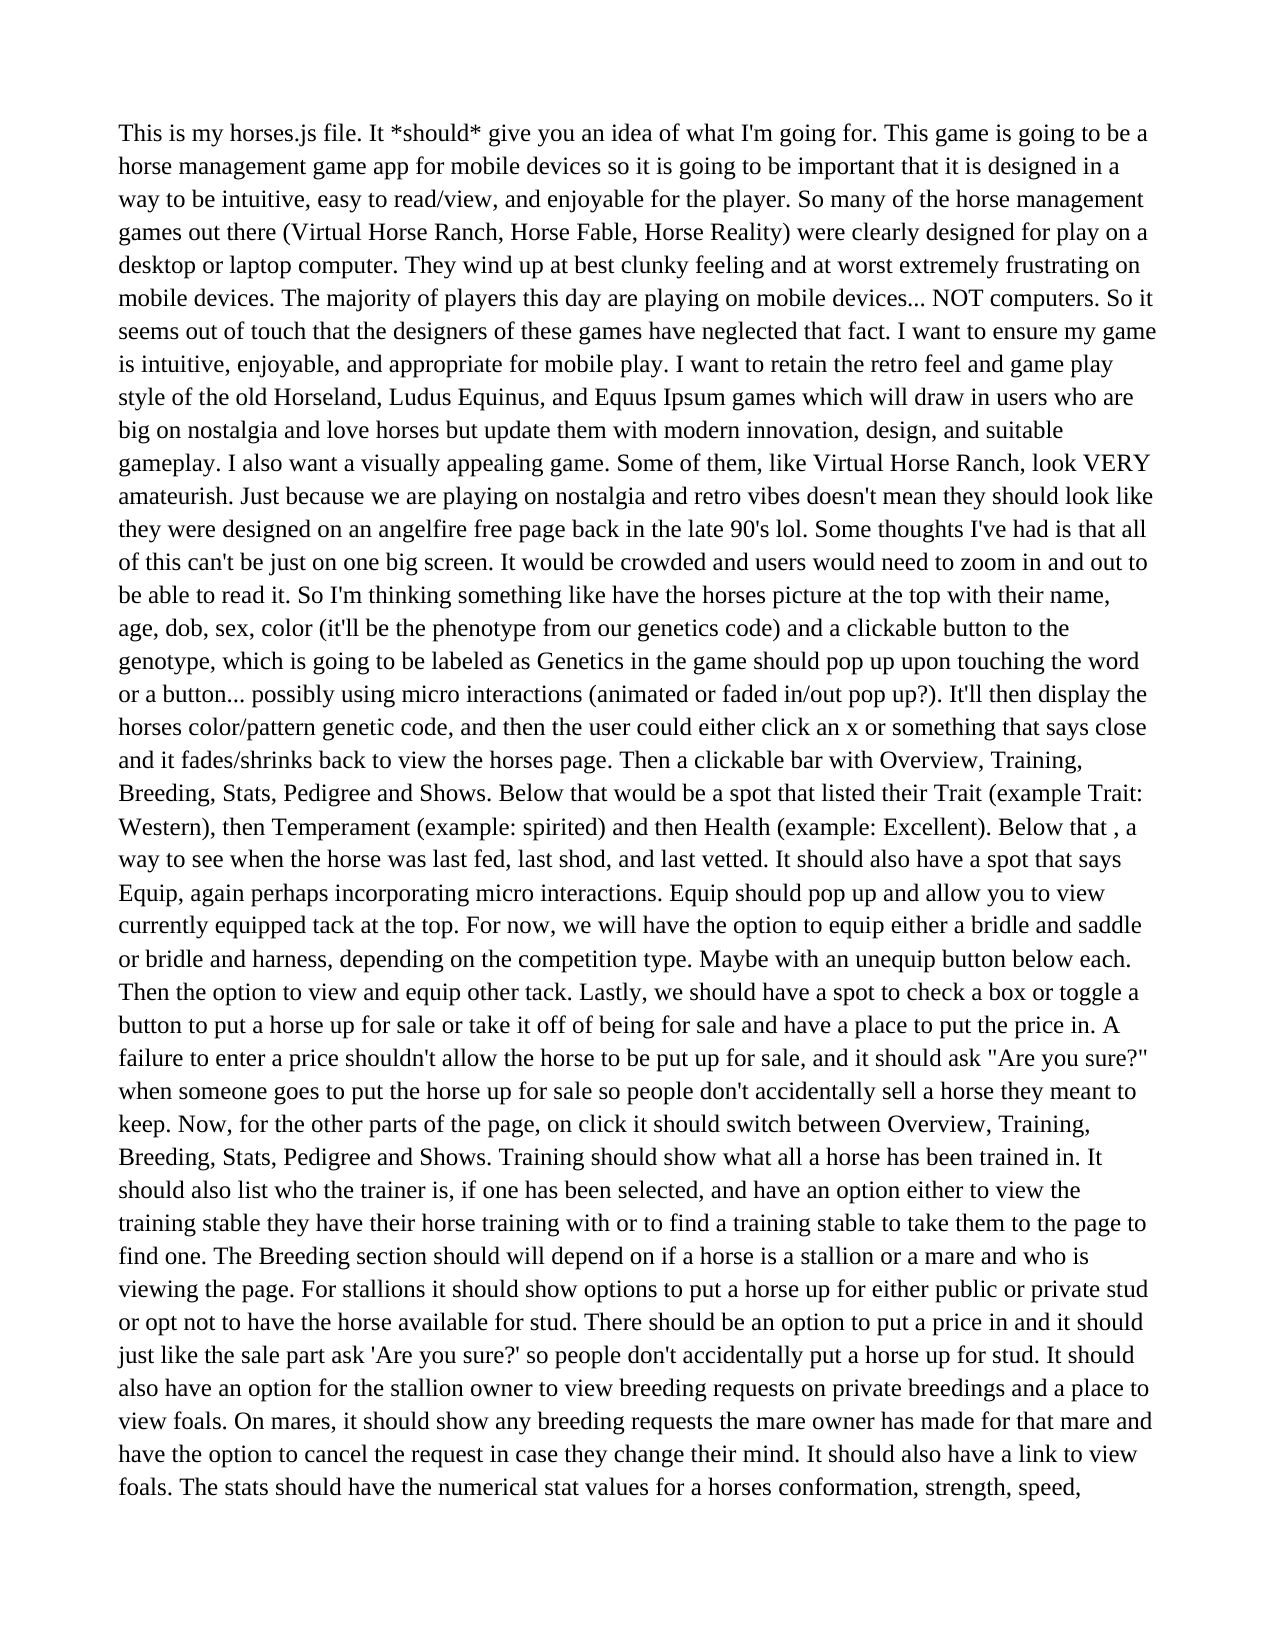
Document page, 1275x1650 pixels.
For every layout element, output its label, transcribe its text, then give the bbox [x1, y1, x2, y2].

text This is my horses.js file. It *should* give you an idea of what I'm going for. This game is going to be a horse management game app for mobile devices so it is going to be important that it is designed in a way to be intuitive, easy to read/view, and enjoyable for the player. So many of the horse management games out there (Virtual Horse Ranch, Horse Fable, Horse Reality) were clearly designed for play on a desktop or laptop computer. They wind up at best clunky feeling and at worst extremely frustrating on mobile devices. The majority of players this day are playing on mobile devices... NOT computers. So it seems out of touch that the designers of these games have neglected that fact. I want to ensure my game is intuitive, enjoyable, and appropriate for mobile play. I want to retain the retro feel and game play style of the old Horseland, Ludus Equinus, and Equus Ipsum games which will draw in users who are big on nostalgia and love horses but update them with modern innovation, design, and suitable gameplay. I also want a visually appealing game. Some of them, like Virtual Horse Ranch, look VERY amateurish. Just because we are playing on nostalgia and retro vibes doesn't mean they should look like they were designed on an angelfire free page back in the late 90's lol. Some thoughts I've had is that all of this can't be just on one big screen. It would be crowded and users would need to zoom in and out to be able to read it. So I'm thinking something like have the horses picture at the top with their name, age, dob, sex, color (it'll be the phenotype from our genetics code) and a clickable button to the genotype, which is going to be labeled as Genetics in the game should pop up upon touching the word or a button... possibly using micro interactions (animated or faded in/out pop up?). It'll then display the horses color/pattern genetic code, and then the user could either click an x or something that says close and it fades/shrinks back to view the horses page. Then a clickable bar with Overview, Training, Breeding, Stats, Pedigree and Shows. Below that would be a spot that listed their Trait (example Trait: Western), then Temperament (example: spirited) and then Health (example: Excellent). Below that , a way to see when the horse was last fed, last shod, and last vetted. It should also have a spot that says Equip, again perhaps incorporating micro interactions. Equip should pop up and allow you to view currently equipped tack at the top. For now, we will have the option to equip either a bridle and saddle or bridle and harness, depending on the competition type. Maybe with an unequip button below each. Then the option to view and equip other tack. Lastly, we should have a spot to check a box or toggle a button to put a horse up for sale or take it off of being for sale and have a place to put the price in. A failure to enter a price shouldn't allow the horse to be put up for sale, and it should ask "Are you sure?" when someone goes to put the horse up for sale so people don't accidentally sell a horse they meant to keep. Now, for the other parts of the page, on click it should switch between Overview, Training, Breeding, Stats, Pedigree and Shows. Training should show what all a horse has been trained in. It should also list who the trainer is, if one has been selected, and have an option either to view the training stable they have their horse training with or to find a training stable to take them to the page to find one. The Breeding section should will depend on if a horse is a stallion or a mare and who is viewing the page. For stallions it should show options to put a horse up for either public or private stud or opt not to have the horse available for stud. There should be an option to put a price in and it should just like the sale part ask 'Are you sure?' so people don't accidentally put a horse up for stud. It should also have an option for the stallion owner to view breeding requests on private breedings and a place to view foals. On mares, it should show any breeding requests the mare owner has made for that mare and have the option to cancel the request in case they change their mind. It should also have a link to view foals. The stats should have the numerical stat values for a horses conformation, strength, speed, [118, 118, 1157, 1501]
